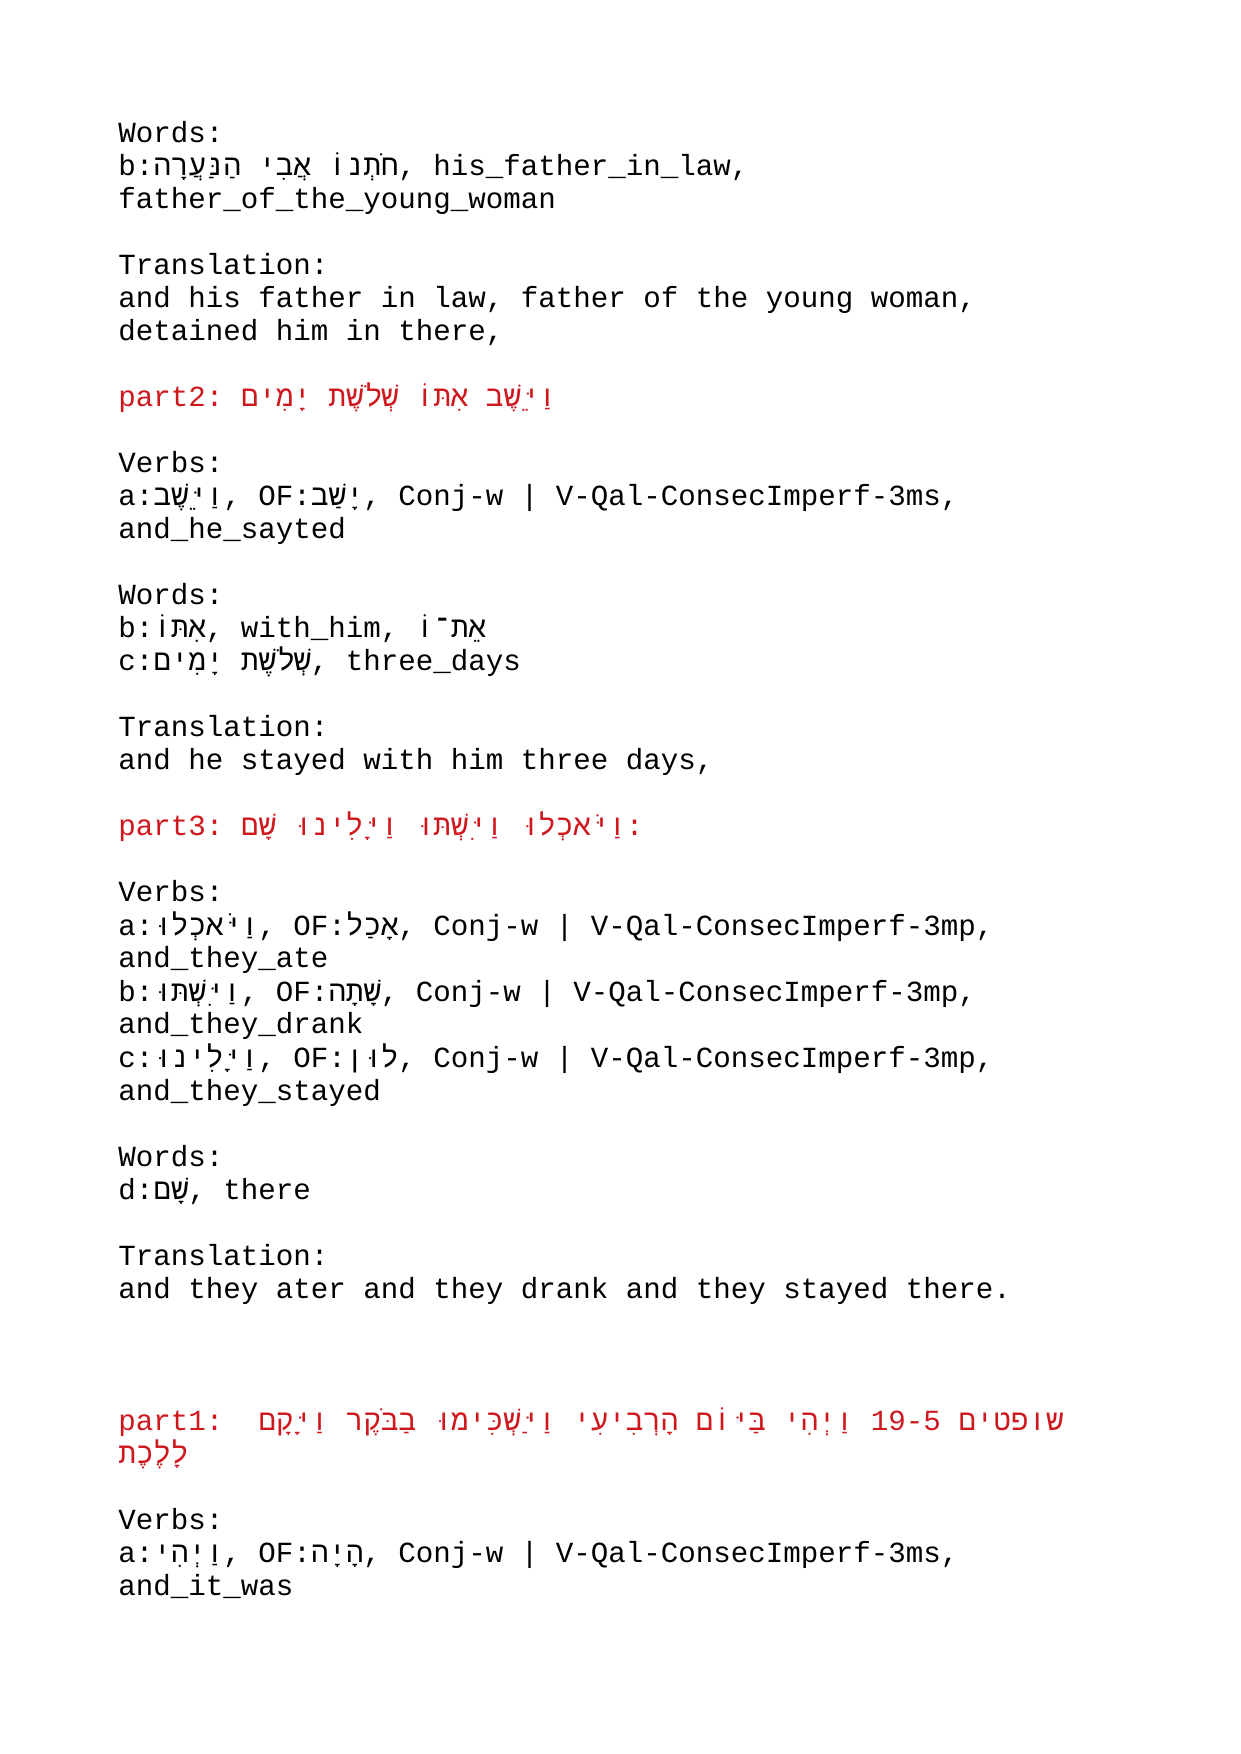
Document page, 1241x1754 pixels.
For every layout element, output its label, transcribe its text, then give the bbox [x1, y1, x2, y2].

text c:וַיָּלִינוּ, OF:לוּן, Conj-w | V-Qal-ConsecImperf-3mp, and_they_stayed [118, 1043, 1122, 1109]
text Translation: [118, 1241, 1122, 1274]
text and they ater and they drank and they stayed there. [118, 1274, 1122, 1307]
text Verbs: [118, 448, 1122, 481]
text Translation: [118, 250, 1122, 283]
text b:חֹתְנוֹ אֲבִי הַנַּעֲרָה, his_father_in_law, father_of_the_young_woman [118, 151, 1122, 217]
text Words: [118, 1142, 1122, 1175]
text Verbs: [118, 1505, 1122, 1538]
text a:וַיְהִי, OF:הָיָה, Conj-w | V-Qal-ConsecImperf-3ms, and_it_was [118, 1538, 1122, 1604]
text Translation: [118, 712, 1122, 746]
text part1: שופטים 19-5 וַיְהִי בַּיּוֹם הָרְבִיעִי וַיַּשְׁכִּימוּ בַבֹּקֶר וַיָּקָם לָלֶכֶת [118, 1406, 1122, 1472]
text Words: [118, 118, 1122, 151]
text Words: [118, 580, 1122, 613]
text b:אִתּוֹ, with_him, אֵת־וׂ [118, 613, 1122, 646]
text and he stayed with him three days, [118, 746, 1122, 778]
text d:שָׁם, there [118, 1175, 1122, 1208]
text part3: וַיֹּאכְלוּ וַיִּשְׁתּוּ וַיָּלִינוּ שָׁם: [118, 812, 1122, 844]
text Verbs: [118, 878, 1122, 911]
text part2: וַיֵּשֶׁב אִתּוֹ שְׁלֹשֶׁת יָמִים [118, 382, 1122, 415]
text and his father in law, father of the young woman, detained him in there, [118, 283, 1122, 349]
text c:שְׁלֹשֶׁת יָמִים, three_days [118, 646, 1122, 679]
text a:וַיֵּשֶׁב, OF:יָשַׁב, Conj-w | V-Qal-ConsecImperf-3ms, and_he_sayted [118, 481, 1122, 547]
text b:וַיִּשְׁתּוּ, OF:שָׁתָה, Conj-w | V-Qal-ConsecImperf-3mp, and_they_drank [118, 977, 1122, 1043]
text a:וַיֹּאכְלוּ, OF:אָכַל, Conj-w | V-Qal-ConsecImperf-3mp, and_they_ate [118, 911, 1122, 977]
